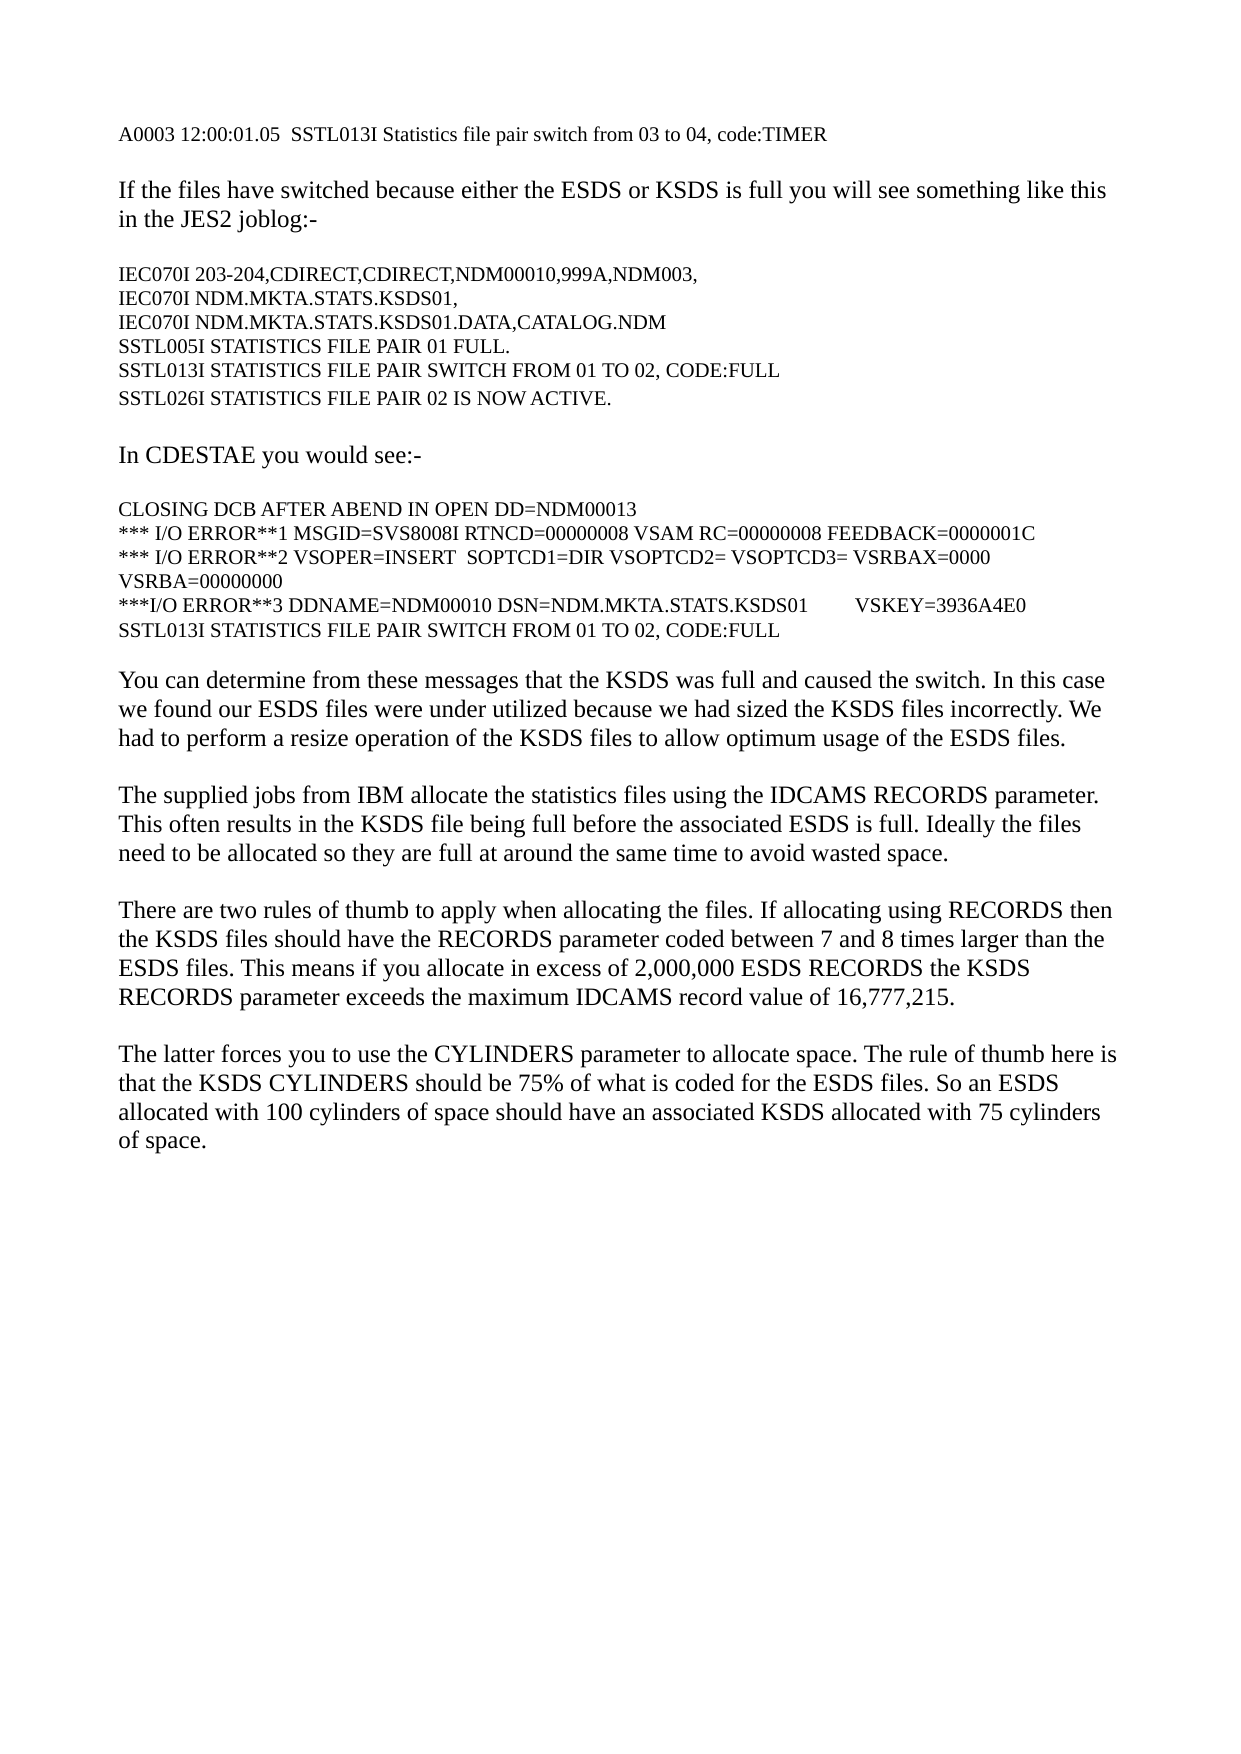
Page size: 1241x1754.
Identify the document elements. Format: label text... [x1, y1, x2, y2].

text IEC070I NDM.MKTA.STATS.KSDS01.DATA,CATALOG.NDM [118, 310, 1122, 334]
text The supplied jobs from IBM allocate the statistics files using the IDCAMS RECORDS parameter. This often results in the KSDS file being full before the associated ESDS is full. Ideally the files need to be allocated so they are full at around the same time to avoid wasted space. [118, 781, 1122, 867]
text IEC070I NDM.MKTA.STATS.KSDS01, [118, 286, 1122, 310]
text You can determine from these messages that the KSDS was full and caused the switch. In this case we found our ESDS files were under utilized because we had sized the KSDS files incorrectly. We had to perform a resize operation of the KSDS files to allow optimum usage of the ESDS files. [118, 666, 1122, 752]
text *** I/O ERROR**1 MSGID=SVS8008I RTNCD=00000008 VSAM RC=00000008 FEEDBACK=0000001C [118, 521, 1122, 545]
text SSTL013I STATISTICS FILE PAIR SWITCH FROM 01 TO 02, CODE:FULL [118, 358, 1122, 382]
text The latter forces you to use the CYLINDERS parameter to allocate space. The rule of thumb here is that the KSDS CYLINDERS should be 75% of what is coded for the ESDS files. So an ESDS allocated with 100 cylinders of space should have an associated KSDS allocated with 75 cylinders of space. [118, 1039, 1122, 1154]
text If the files have switched because either the ESDS or KSDS is full you will see something like this in the JES2 joblog:- [118, 176, 1122, 233]
text ***I/O ERROR**3 DDNAME=NDM00010 DSN=NDM.MKTA.STATS.KSDS01 VSKEY=3936A4E0 [118, 593, 1122, 617]
text SSTL005I STATISTICS FILE PAIR 01 FULL. [118, 334, 1122, 358]
text In CDESTAE you would see:- [118, 440, 1122, 468]
text SSTL013I STATISTICS FILE PAIR SWITCH FROM 01 TO 02, CODE:FULL [118, 617, 1122, 642]
text IEC070I 203-204,CDIRECT,CDIRECT,NDM00010,999A,NDM003, [118, 262, 1122, 286]
text *** I/O ERROR**2 VSOPER=INSERT SOPTCD1=DIR VSOPTCD2= VSOPTCD3= VSRBAX=0000 VSRBA=00000000 [118, 545, 1122, 593]
text SSTL026I STATISTICS FILE PAIR 02 IS NOW ACTIVE. [118, 382, 1122, 411]
text A0003 12:00:01.05 SSTL013I Statistics file pair switch from 03 to 04, code:TIMER [118, 118, 1122, 147]
text There are two rules of thumb to apply when allocating the files. If allocating using RECORDS then the KSDS files should have the RECORDS parameter coded between 7 and 8 times larger than the ESDS files. This means if you allocate in excess of 2,000,000 ESDS RECORDS the KSDS RECORDS parameter exceeds the maximum IDCAMS record value of 16,777,215. [118, 896, 1122, 1011]
text CLOSING DCB AFTER ABEND IN OPEN DD=NDM00013 [118, 497, 1122, 521]
